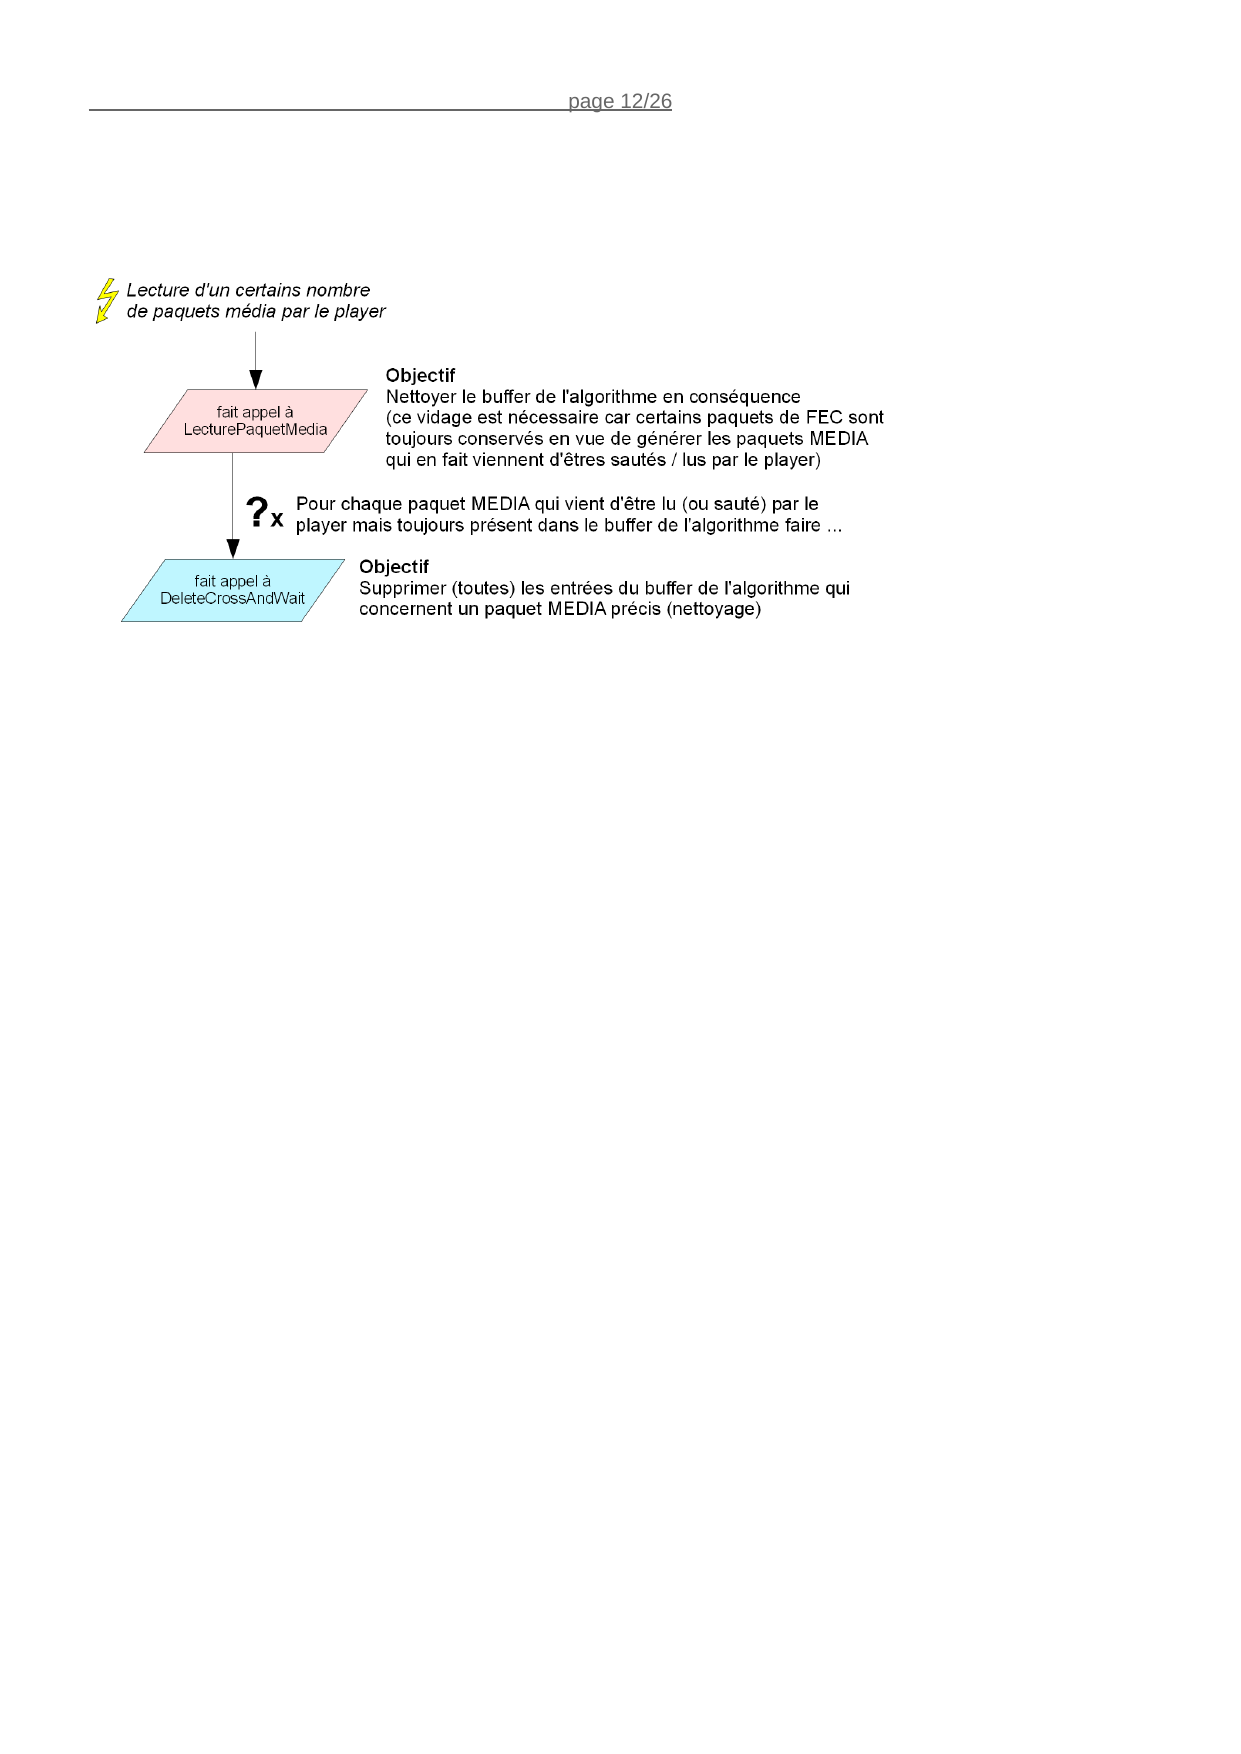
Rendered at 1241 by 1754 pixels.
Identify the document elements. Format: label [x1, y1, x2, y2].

picture [93, 276, 891, 627]
